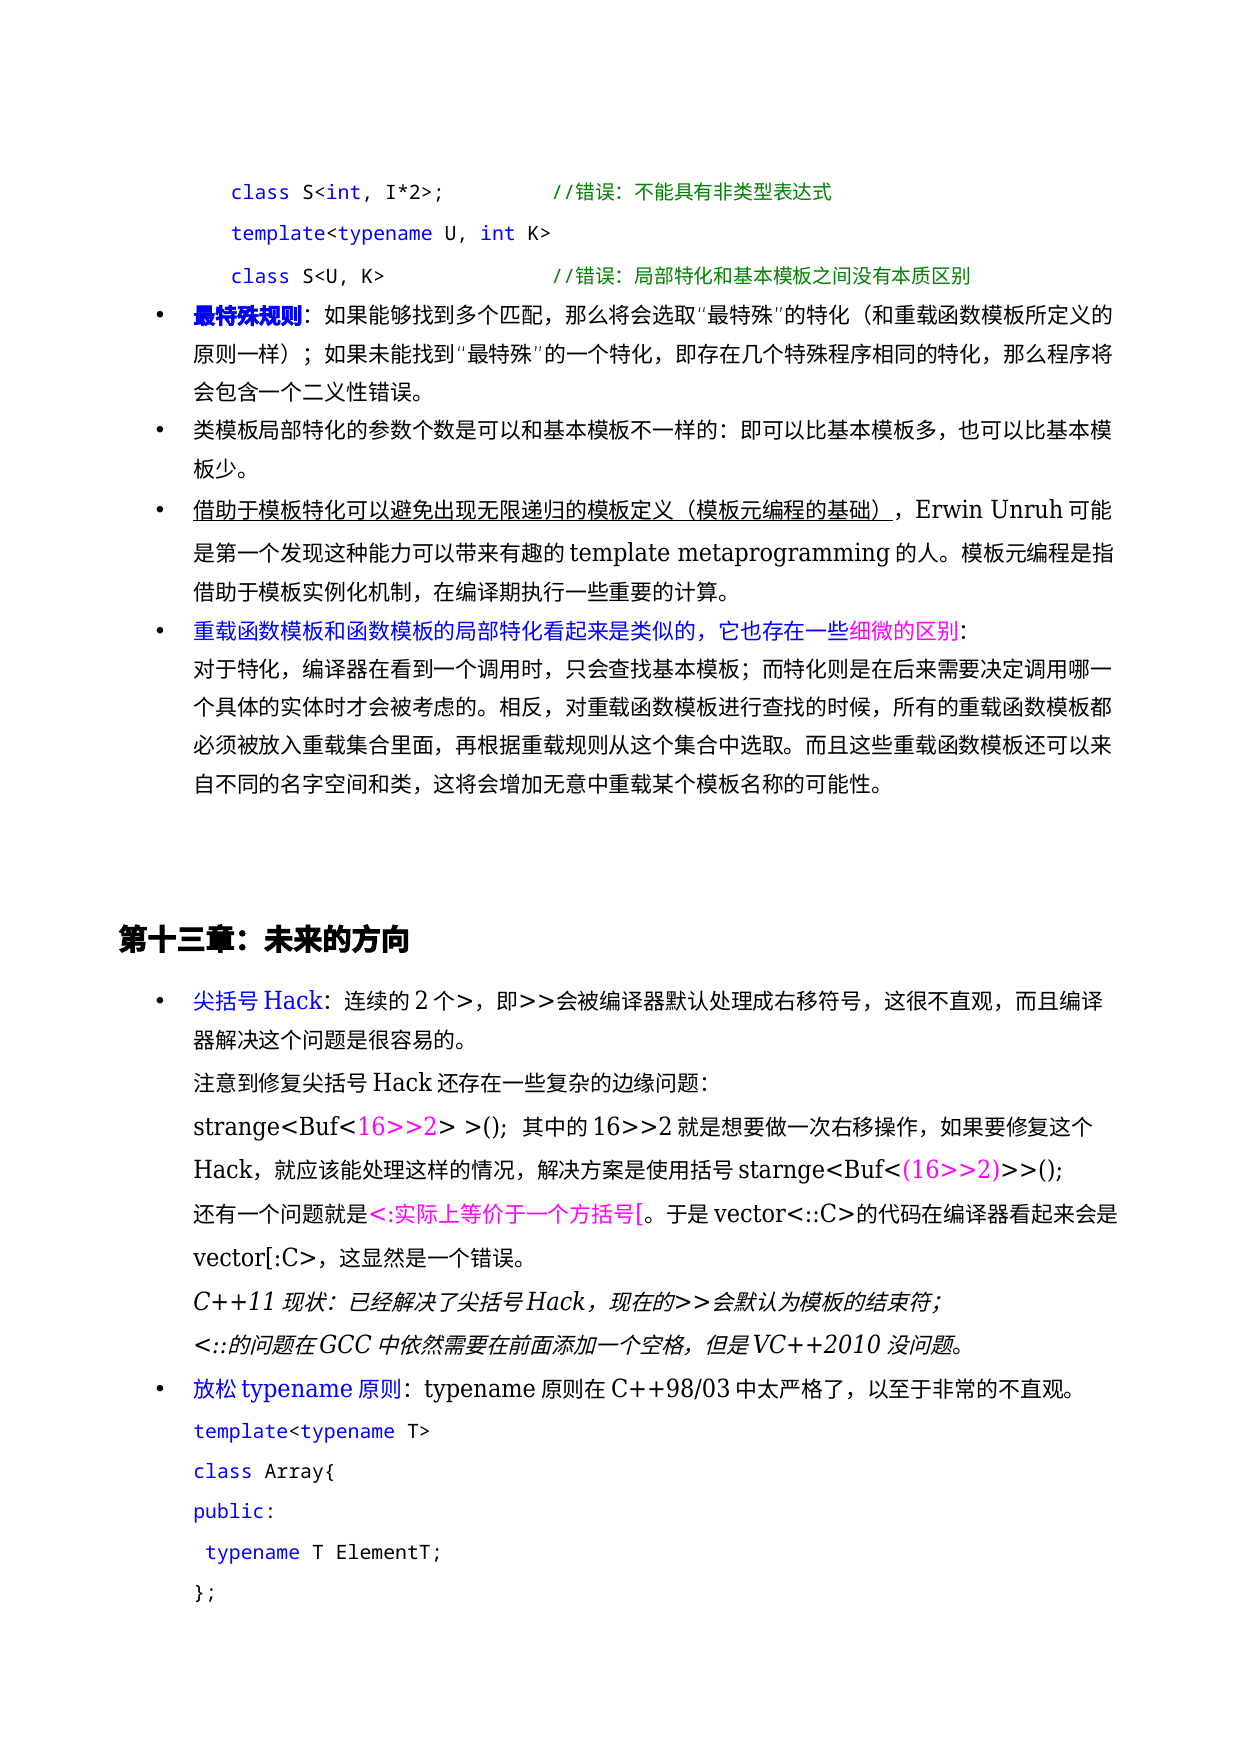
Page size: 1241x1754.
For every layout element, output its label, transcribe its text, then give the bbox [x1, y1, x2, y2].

list 放松typename原则：typename原则在C++98/03中太严格了，以至于非常的不直观。 template<typename T> class Array{ public: typename T ElementT; }; [156, 1374, 1122, 1606]
list 借助于模板特化可以避免出现无限递归的模板定义（模板元编程的基础），Erwin Unruh可能是第一个发现这种能力可以带来有趣的template metaprogramming的人。模板元编程是指借助于模板实例化机制，在编译期执行一些重要的计算。 [156, 495, 1122, 606]
list 类模板局部特化的参数个数是可以和基本模板不一样的：即可以比基本模板多，也可以比基本模板少。 [156, 418, 1122, 482]
subtitle 第十三章：未来的方向 [118, 923, 1122, 957]
list 尖括号Hack：连续的2个>，即>>会被编译器默认处理成右移符号，这很不直观，而且编译器解决这个问题是很容易的。 注意到修复尖括号Hack还存在一些复杂的边缘问题： strange<Buf<16>>2> >(); 其中的16>>2就是想要做一次右移操作，如果要修复这个Hack，就应该能处理这样的情况，解决方案是使用括号starnge<Buf<(16>>2)>>(); 还有一个问题就是<:实际上等价于一个方括号[。于是vector<::C>的代码在编译器看起来会是vector[:C>，这显然是一个错误。 C++11现状：已经解决了尖括号Hack，现在的>>会默认为模板的结束符； <::的问题在GCC中依然需要在前面添加一个空格，但是VC++2010没问题。 [156, 986, 1122, 1360]
list class S<int, I*2>; //错误：不能具有非类型表达式 template<typename U, int K> class S<U, K> //错误：局部特化和基本模板之间没有本质区别 [193, 177, 1122, 289]
list 最特殊规则：如果能够找到多个匹配，那么将会选取“最特殊”的特化（和重载函数模板所定义的原则一样）；如果未能找到“最特殊”的一个特化，即存在几个特殊程序相同的特化，那么程序将会包含一个二义性错误。 [156, 303, 1122, 406]
list 重载函数模板和函数模板的局部特化看起来是类似的，它也存在一些细微的区别： 对于特化，编译器在看到一个调用时，只会查找基本模板；而特化则是在后来需要决定调用哪一个具体的实体时才会被考虑的。相反，对重载函数模板进行查找的时候，所有的重载函数模板都必须被放入重载集合里面，再根据重载规则从这个集合中选取。而且这些重载函数模板还可以来自不同的名字空间和类，这将会增加无意中重载某个模板名称的可能性。 [156, 619, 1122, 797]
